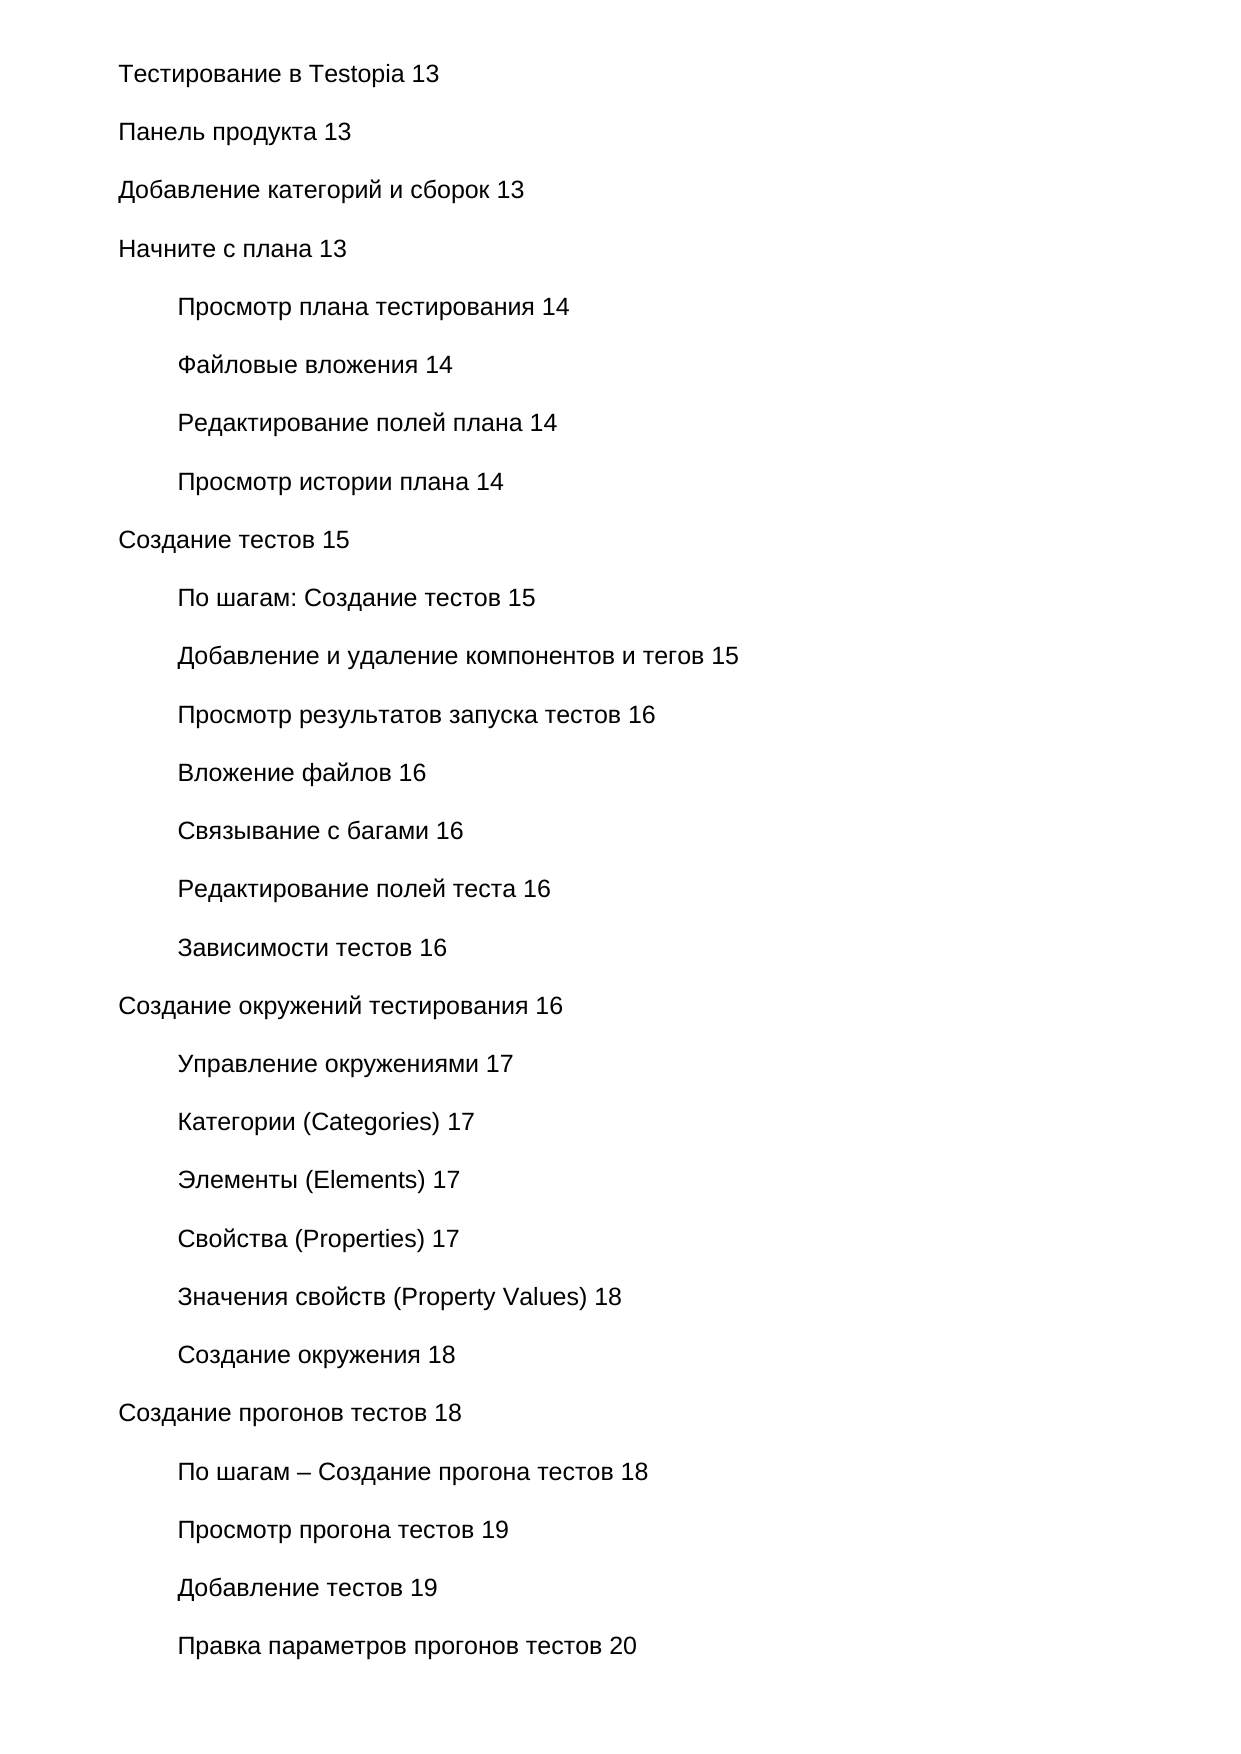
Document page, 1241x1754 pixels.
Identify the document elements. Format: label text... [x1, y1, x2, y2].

list По шагам – Создание прогона тестов 18 [177, 1457, 1181, 1485]
list Создание окружения 18 [177, 1340, 1181, 1369]
list Элементы (Elements) 17 [177, 1165, 1181, 1194]
list Категории (Categories) 17 [177, 1107, 1181, 1136]
subtitle Начните с плана 13 [118, 234, 1181, 262]
list Файловые вложения 14 [177, 350, 1181, 379]
list Редактирование полей плана 14 [177, 408, 1181, 437]
list Просмотр истории плана 14 [177, 467, 1181, 495]
subtitle Создание окружений тестирования 16 [118, 991, 1181, 1019]
list Просмотр плана тестирования 14 [177, 292, 1181, 321]
list Просмотр прогона тестов 19 [177, 1515, 1181, 1543]
list Управление окружениями 17 [177, 1049, 1181, 1078]
list Добавление тестов 19 [177, 1573, 1181, 1602]
subtitle Тестирование в Testopia 13 [118, 59, 1181, 88]
subtitle Создание тестов 15 [118, 525, 1181, 554]
list Просмотр результатов запуска тестов 16 [177, 699, 1181, 728]
list Редактирование полей теста 16 [177, 874, 1181, 903]
list Свойства (Properties) 17 [177, 1224, 1181, 1252]
list Значения свойств (Property Values) 18 [177, 1282, 1181, 1311]
list По шагам: Создание тестов 15 [177, 583, 1181, 612]
list Связывание с багами 16 [177, 816, 1181, 845]
subtitle Добавление категорий и сборок 13 [118, 176, 1181, 204]
list Добавление и удаление компонентов и тегов 15 [177, 641, 1181, 670]
list Правка параметров прогонов тестов 20 [177, 1631, 1181, 1660]
subtitle Создание прогонов тестов 18 [118, 1398, 1181, 1427]
subtitle Панель продукта 13 [118, 117, 1181, 146]
list Зависимости тестов 16 [177, 932, 1181, 961]
list Вложение файлов 16 [177, 758, 1181, 787]
